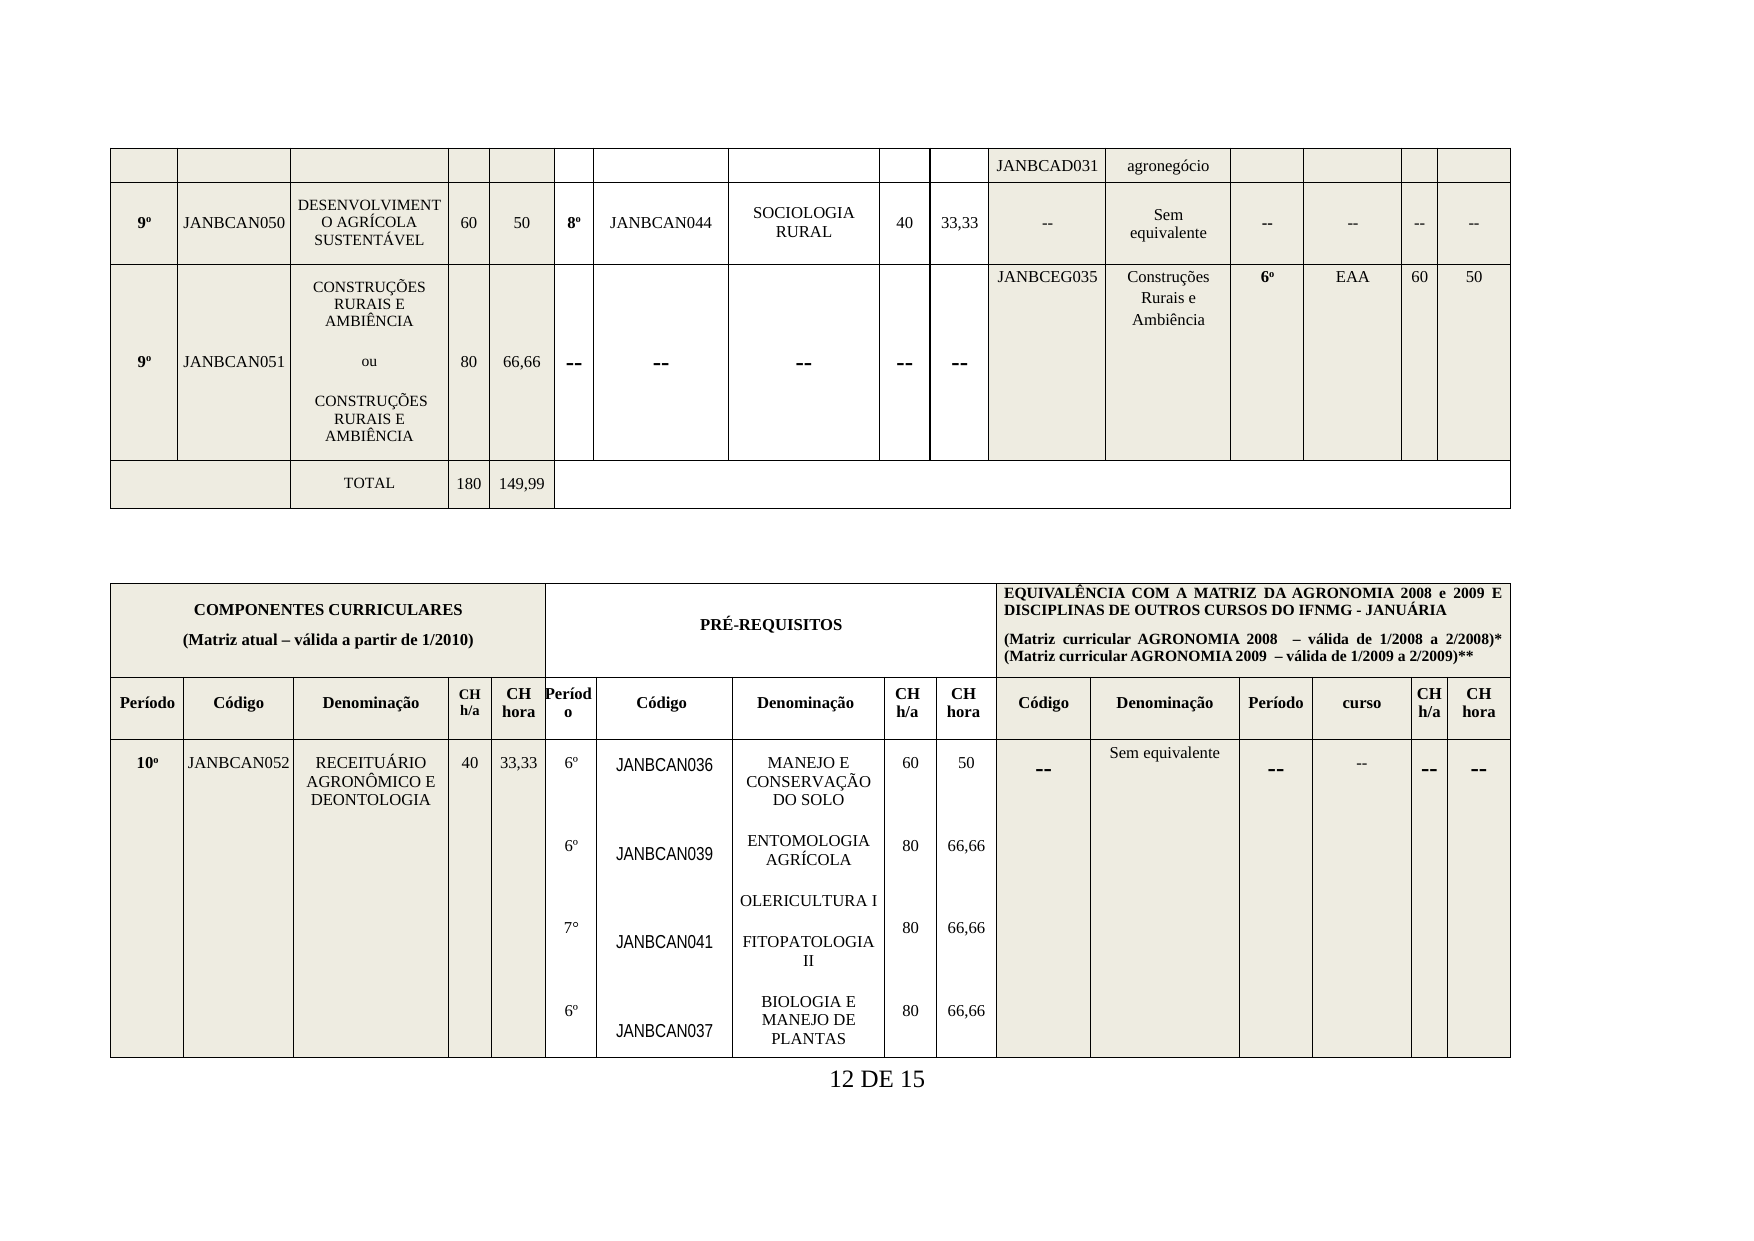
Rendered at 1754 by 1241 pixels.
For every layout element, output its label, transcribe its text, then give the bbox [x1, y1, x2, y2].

table_cell SOCIOLOGIA RURAL [729, 183, 879, 264]
table_cell curso [1313, 678, 1411, 739]
table_cell Período [546, 678, 596, 739]
table_cell 60 80 80 80 [885, 740, 936, 1057]
table_cell -- [1231, 183, 1303, 264]
table_cell [178, 149, 290, 182]
table_cell 40 [449, 740, 491, 1057]
table_cell Denominação [733, 678, 884, 739]
table_cell Código [997, 678, 1090, 739]
table_cell -- [880, 265, 929, 460]
table_cell [880, 149, 929, 182]
table_header COMPONENTES CURRICULARES (Matriz atual – válida a partir de 1/2010) [111, 584, 545, 677]
table_cell Denominação [1091, 678, 1239, 739]
table_cell [1402, 149, 1437, 182]
table_cell Código [184, 678, 293, 739]
table_cell [1304, 149, 1401, 182]
table_header PRÉ-REQUISITOS [546, 584, 996, 677]
table_cell 60 [449, 183, 489, 264]
table_cell JANBCAN050 [178, 183, 290, 264]
table_cell 50 [1438, 265, 1510, 460]
table_cell [111, 149, 177, 182]
table_cell 10o [111, 740, 183, 1057]
table_cell CH h/a [1412, 678, 1447, 739]
table_cell -- [594, 265, 728, 460]
table_cell [291, 149, 448, 182]
table_cell -- [997, 740, 1090, 1057]
table_cell CH hora [937, 678, 996, 739]
table_cell 50 [490, 183, 554, 264]
table_cell [555, 461, 1510, 508]
table_cell JANBCAN052 [184, 740, 293, 1057]
table_cell -- [729, 265, 879, 460]
table_cell 180 [449, 461, 489, 508]
table_cell [1438, 149, 1510, 182]
table_cell JANBCAN044 [594, 183, 728, 264]
table_cell -- [555, 265, 593, 460]
table_cell 6º 6º 7° 6º [546, 740, 596, 1057]
table_cell -- [1304, 183, 1401, 264]
table_cell -- [1448, 740, 1510, 1057]
table_cell [931, 149, 988, 182]
table_cell 60 [1402, 265, 1437, 460]
table_cell DESENVOLVIMENTO AGRÍCOLA SUSTENTÁVEL [291, 183, 448, 264]
table_cell JANBCAD031 [989, 149, 1105, 182]
table_cell JANBCAN051 [178, 265, 290, 460]
table_cell Sem equivalente [1091, 740, 1239, 1057]
table_cell 9o [111, 265, 177, 460]
table_cell CH h/a [885, 678, 936, 739]
table_cell Sem equivalente [1106, 183, 1230, 264]
table_cell CH hora [1448, 678, 1510, 739]
table_cell [490, 149, 554, 182]
table_cell JANBCEG035 [989, 265, 1105, 460]
table_header EQUIVALÊNCIA COM A MATRIZ DA AGRONOMIA 2008 e 2009 E DISCIPLINAS DE OUTROS CURSOS DO IFNMG - JANUÁRIA (Matriz curricular AGRONOMIA 2008 – válida de 1/2008 a 2/2008)* (Matriz curricular AGRONOMIA 2009 – válida de 1/2009 a 2/2009)** [997, 584, 1510, 677]
table_cell -- [1438, 183, 1510, 264]
table_cell 66,66 [490, 265, 554, 460]
table_cell 50 66,66 66,66 66,66 [937, 740, 996, 1057]
table_cell [111, 461, 290, 508]
table_cell [555, 149, 593, 182]
table_cell 80 [449, 265, 489, 460]
table_cell CONSTRUÇÕES RURAIS E AMBIÊNCIA ou CONSTRUÇÕES RURAIS E AMBIÊNCIA [291, 265, 448, 460]
table_cell RECEITUÁRIO AGRONÔMICO E DEONTOLOGIA [294, 740, 448, 1057]
table_cell Denominação [294, 678, 448, 739]
table_cell JANBCAN036 JANBCAN039 JANBCAN041 JANBCAN037 [597, 740, 732, 1057]
table_cell -- [931, 265, 988, 460]
table_cell MANEJO E CONSERVAÇÃO DO SOLO ENTOMOLOGIA AGRÍCOLA OLERICULTURA I FITOPATOLOGIA II BIOLOGIA E MANEJO DE PLANTAS [733, 740, 884, 1057]
table_cell -- [1240, 740, 1312, 1057]
table_cell EAA [1304, 265, 1401, 460]
table_cell -- [1402, 183, 1437, 264]
table_cell Período [111, 678, 183, 739]
table_cell [1231, 149, 1303, 182]
table_cell 40 [880, 183, 929, 264]
table_cell TOTAL [291, 461, 448, 508]
table_cell 33,33 [931, 183, 988, 264]
table_cell [729, 149, 879, 182]
table_cell CH h/a [449, 678, 491, 739]
table_cell -- [1412, 740, 1447, 1057]
table_cell agronegócio [1106, 149, 1230, 182]
table_cell 33,33 [492, 740, 545, 1057]
table_cell 9o [111, 183, 177, 264]
table_cell [594, 149, 728, 182]
table_cell CH hora [492, 678, 545, 739]
table_cell -- [989, 183, 1105, 264]
table_cell Período [1240, 678, 1312, 739]
table_cell [449, 149, 489, 182]
table_cell 8o [555, 183, 593, 264]
table_cell Construções Rurais e Ambiência [1106, 265, 1230, 460]
table_cell -- [1313, 740, 1411, 1057]
table_cell 149,99 [490, 461, 554, 508]
table_cell Código [597, 678, 732, 739]
table_cell 6o [1231, 265, 1303, 460]
